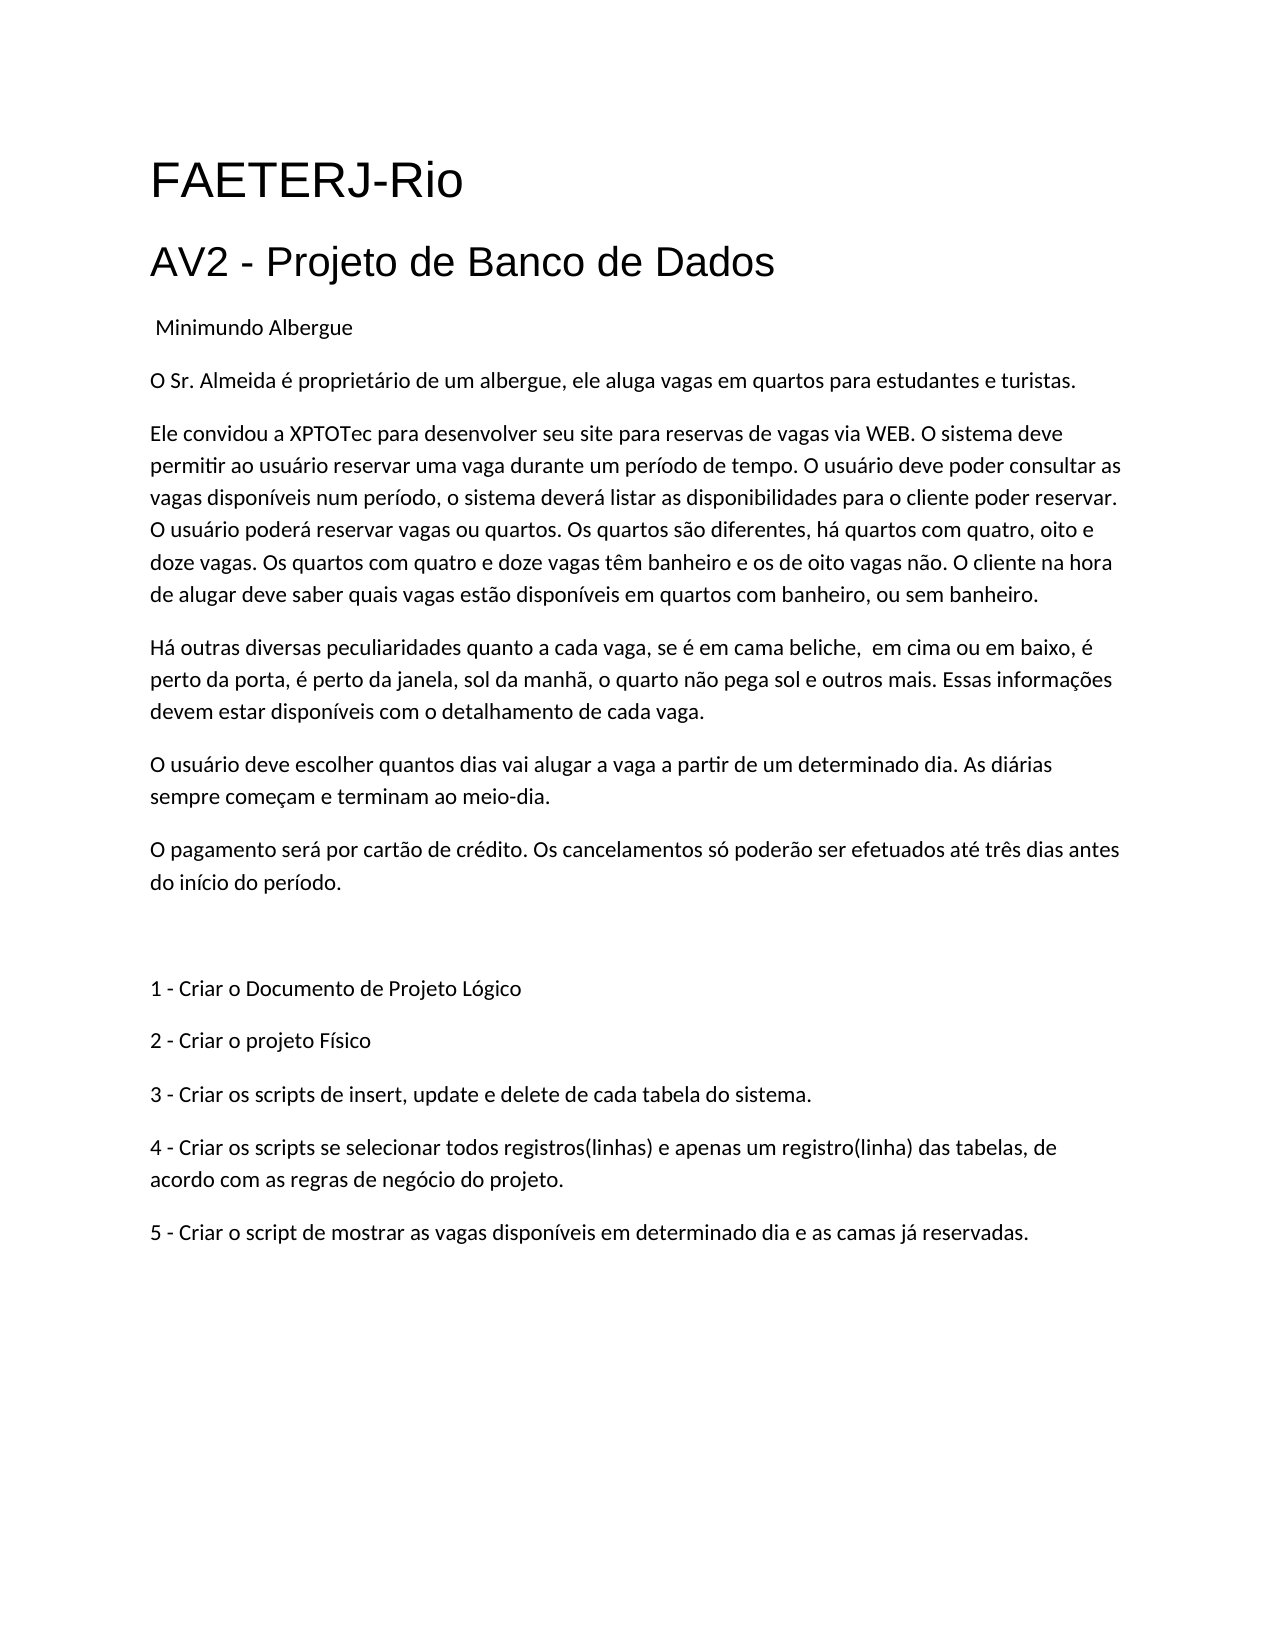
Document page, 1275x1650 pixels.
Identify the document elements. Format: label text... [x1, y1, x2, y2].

text AV2 - Projeto de Banco de Dados [150, 237, 1125, 285]
text 5 - Criar o script de mostrar as vagas disponíveis em determinado dia e as camas já reservadas. [150, 1218, 1125, 1246]
text O usuário deve escolher quantos dias vai alugar a vaga a partir de um determinado dia. As diárias sempre começam e terminam ao meio-dia. [150, 750, 1125, 810]
text O pagamento será por cartão de crédito. Os cancelamentos só poderão ser efetuados até três dias antes do início do período. [150, 835, 1125, 896]
text Ele convidou a XPTOTec para desenvolver seu site para reservas de vagas via WEB. O sistema deve permitir ao usuário reservar uma vaga durante um período de tempo. O usuário deve poder consultar as vagas disponíveis num período, o sistema deverá listar as disponibilidades para o cliente poder reservar. O usuário poderá reservar vagas ou quartos. Os quartos são diferentes, há quartos com quatro, oito e doze vagas. Os quartos com quatro e doze vagas têm banheiro e os de oito vagas não. O cliente na hora de alugar deve saber quais vagas estão disponíveis em quartos com banheiro, ou sem banheiro. [150, 419, 1125, 608]
text 3 - Criar os scripts de insert, update e delete de cada tabela do sistema. [150, 1080, 1125, 1108]
text 1 - Criar o Documento de Projeto Lógico [150, 974, 1125, 1002]
text 2 - Criar o projeto Físico [150, 1027, 1125, 1055]
text Minimundo Albergue [150, 313, 1125, 341]
text 4 - Criar os scripts se selecionar todos registros(linhas) e apenas um registro(linha) das tabelas, de acordo com as regras de negócio do projeto. [150, 1133, 1125, 1193]
text O Sr. Almeida é proprietário de um albergue, ele aluga vagas em quartos para estudantes e turistas. [150, 366, 1125, 394]
text Há outras diversas peculiaridades quanto a cada vaga, se é em cama beliche, em cima ou em baixo, é perto da porta, é perto da janela, sol da manhã, o quarto não pega sol e outros mais. Essas informações devem estar disponíveis com o detalhamento de cada vaga. [150, 633, 1125, 725]
text FAETERJ-Rio [150, 150, 1125, 207]
